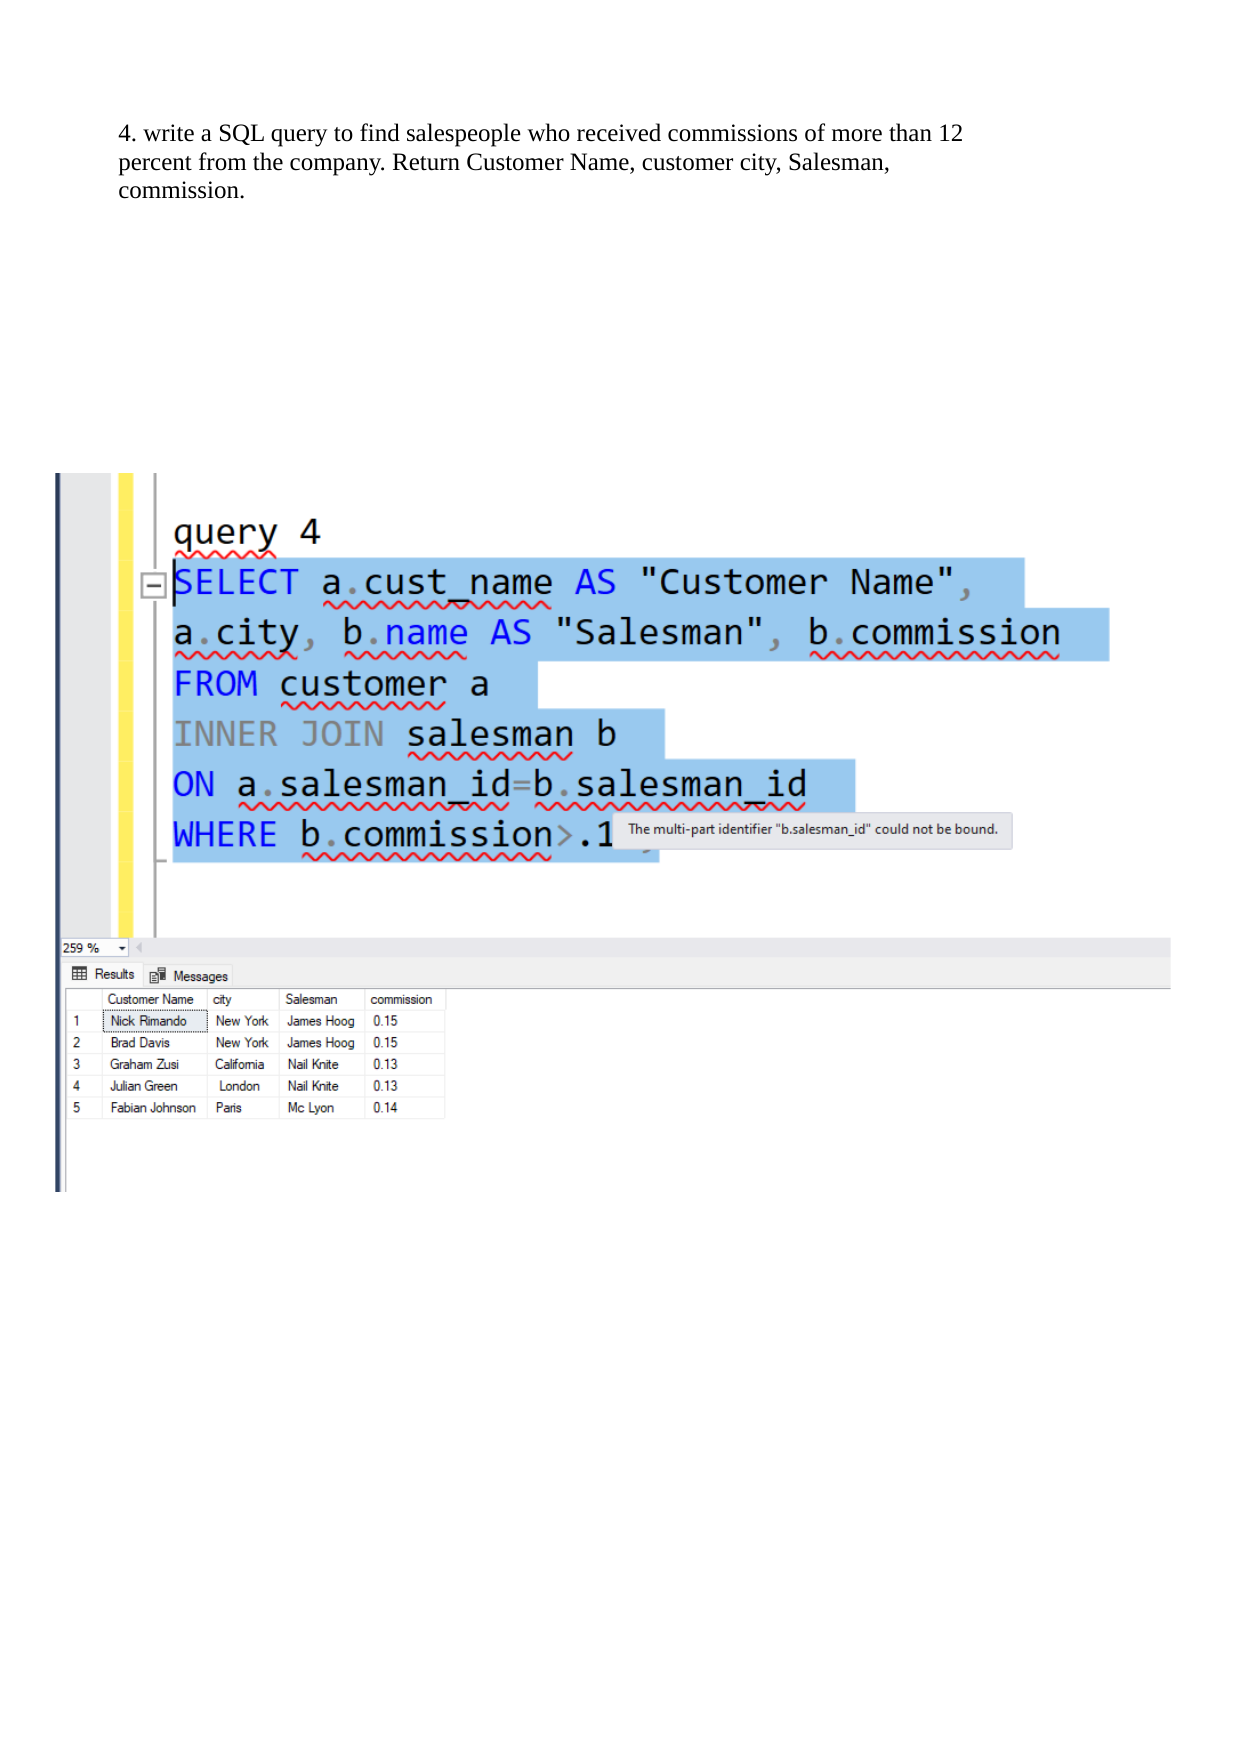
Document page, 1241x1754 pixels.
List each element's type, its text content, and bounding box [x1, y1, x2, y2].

text commission. [118, 176, 1122, 204]
picture [55, 473, 732, 1192]
text percent from the company. Return Customer Name, customer city, Salesman, [118, 147, 1122, 176]
text 4. write a SQL query to find salespeople who received commissions of more than 12 [118, 118, 1122, 147]
